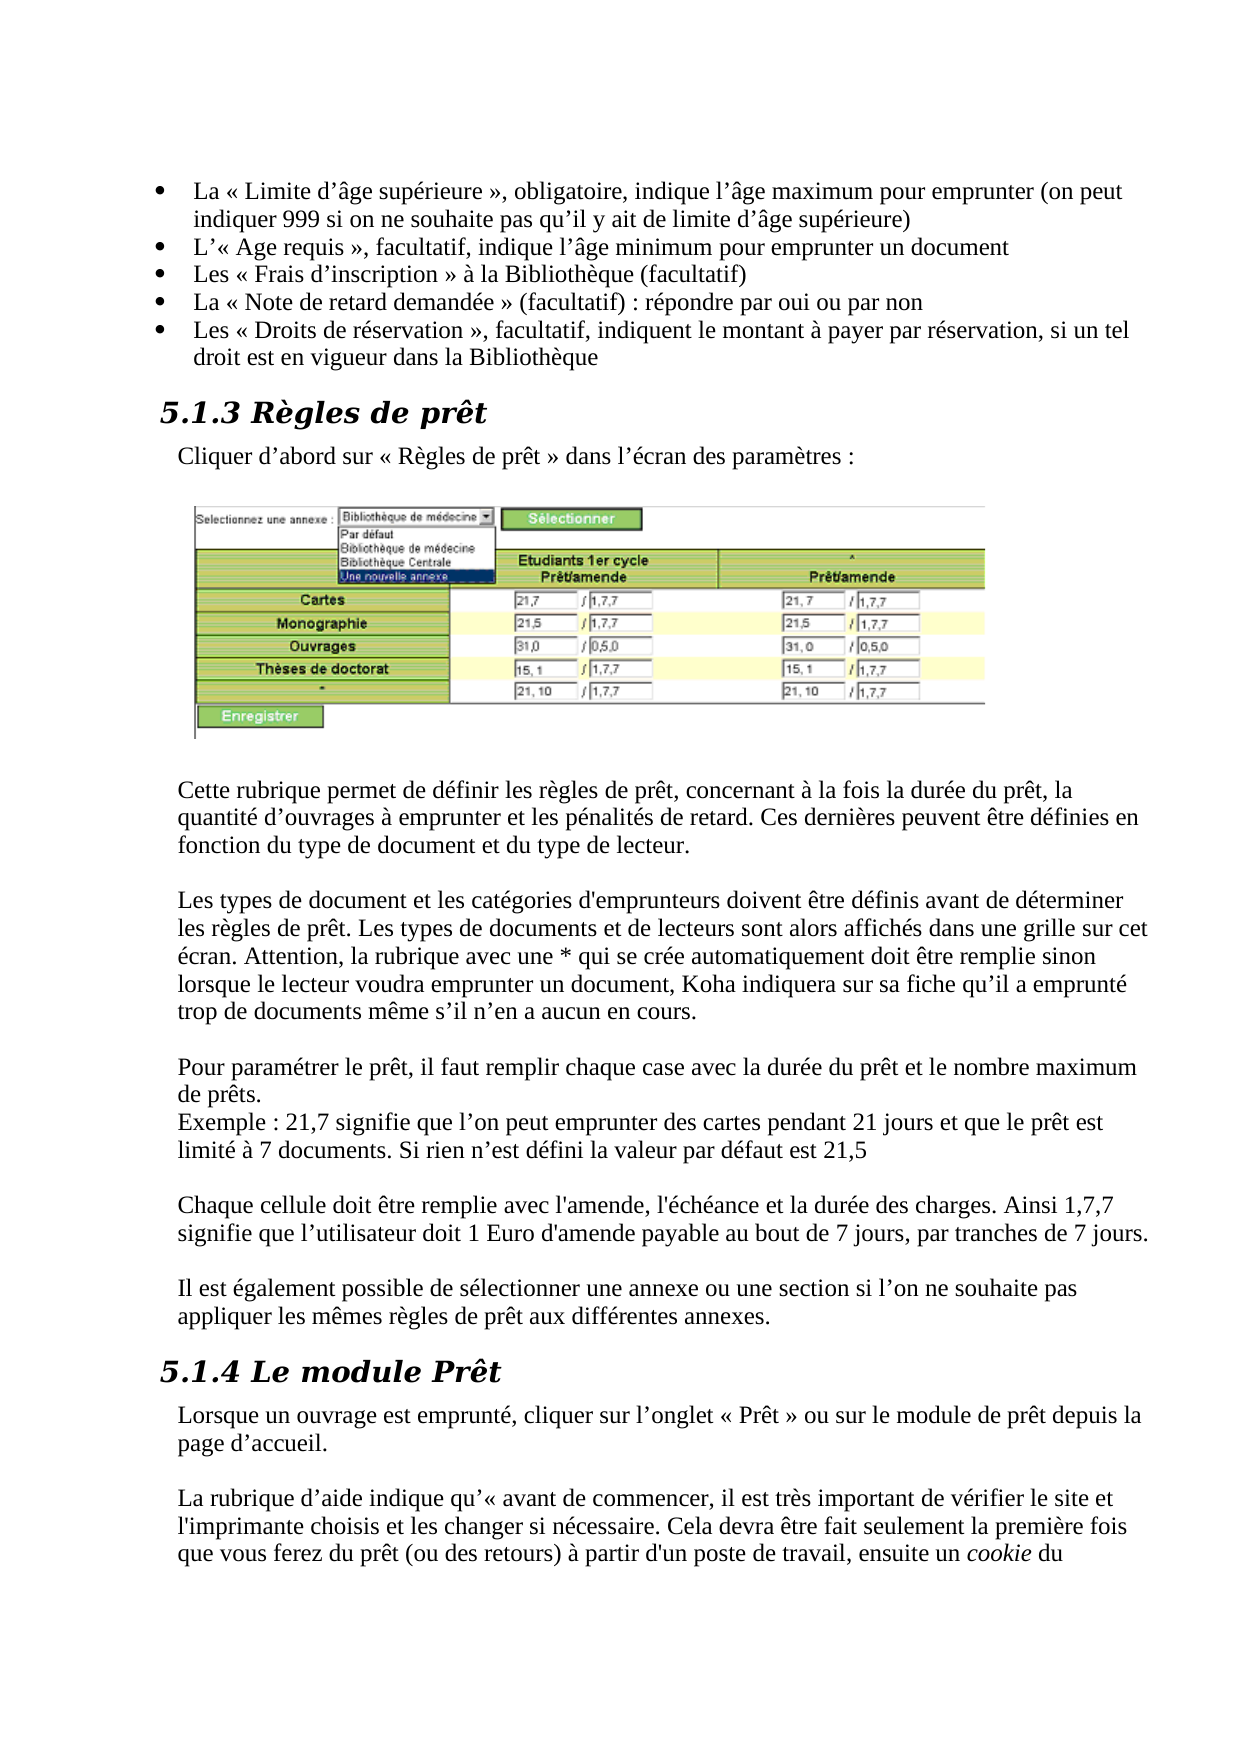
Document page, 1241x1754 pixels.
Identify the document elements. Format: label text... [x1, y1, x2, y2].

text Lorsque un ouvrage est emprunté, cliquer sur l’onglet « Prêt » ou sur le module de prêt depuis la page d’accueil. [177, 1401, 1152, 1456]
subtitle Le module Prêt [159, 1355, 1152, 1389]
text La rubrique d’aide indique qu’« avant de commencer, il est très important de vérifier le site et l'imprimante choisis et les changer si nécessaire. Cela devra être fait seulement la première fois que vous ferez du prêt (ou des retours) à partir d'un poste de travail, ensuite un cookie du [177, 1484, 1152, 1567]
subtitle Règles de prêt [159, 396, 1152, 430]
text Chaque cellule doit être remplie avec l'amende, l'échéance et la durée des charges. Ainsi 1,7,7 signifie que l’utilisateur doit 1 Euro d'amende payable au bout de 7 jours, par tranches de 7 jours. [177, 1191, 1152, 1247]
list La « Limite d’âge supérieure », obligatoire, indique l’âge maximum pour emprunter (on peut indiquer 999 si on ne souhaite pas qu’il y ait de limite d’âge supérieure) [156, 177, 1152, 233]
text Pour paramétrer le prêt, il faut remplir chaque case avec la durée du prêt et le nombre maximum de prêts. [177, 1053, 1152, 1108]
list La « Note de retard demandée » (facultatif) : répondre par oui ou par non [156, 288, 1152, 316]
list L’« Age requis », facultatif, indique l’âge minimum pour emprunter un document [156, 233, 1152, 260]
text Exemple : 21,7 signifie que l’on peut emprunter des cartes pendant 21 jours et que le prêt est limité à 7 documents. Si rien n’est défini la valeur par défaut est 21,5 [177, 1108, 1152, 1164]
list Les « Frais d’inscription » à la Bibliothèque (facultatif) [156, 260, 1152, 288]
text Il est également possible de sélectionner une annexe ou une section si l’on ne souhaite pas appliquer les mêmes règles de prêt aux différentes annexes. [177, 1274, 1152, 1330]
text Cette rubrique permet de définir les règles de prêt, concernant à la fois la durée du prêt, la quantité d’ouvrages à emprunter et les pénalités de retard. Ces dernières peuvent être définies en fonction du type de document et du type de lecteur. [177, 776, 1152, 859]
text Les types de document et les catégories d'emprunteurs doivent être définis avant de déterminer les règles de prêt. Les types de documents et de lecteurs sont alors affichés dans une grille sur cet écran. Attention, la rubrique avec une * qui se crée automatiquement doit être remplie sinon lorsque le lecteur voudra emprunter un document, Koha indiquera sur sa fiche qu’il a emprunté trop de documents même s’il n’en a aucun en cours. [177, 887, 1152, 1025]
text Cliquer d’abord sur « Règles de prêt » dans l’écran des paramètres : [177, 442, 1152, 470]
list Les « Droits de réservation », facultatif, indiquent le montant à payer par réservation, si un tel droit est en vigueur dans la Bibliothèque [156, 316, 1152, 371]
picture [193, 506, 986, 739]
